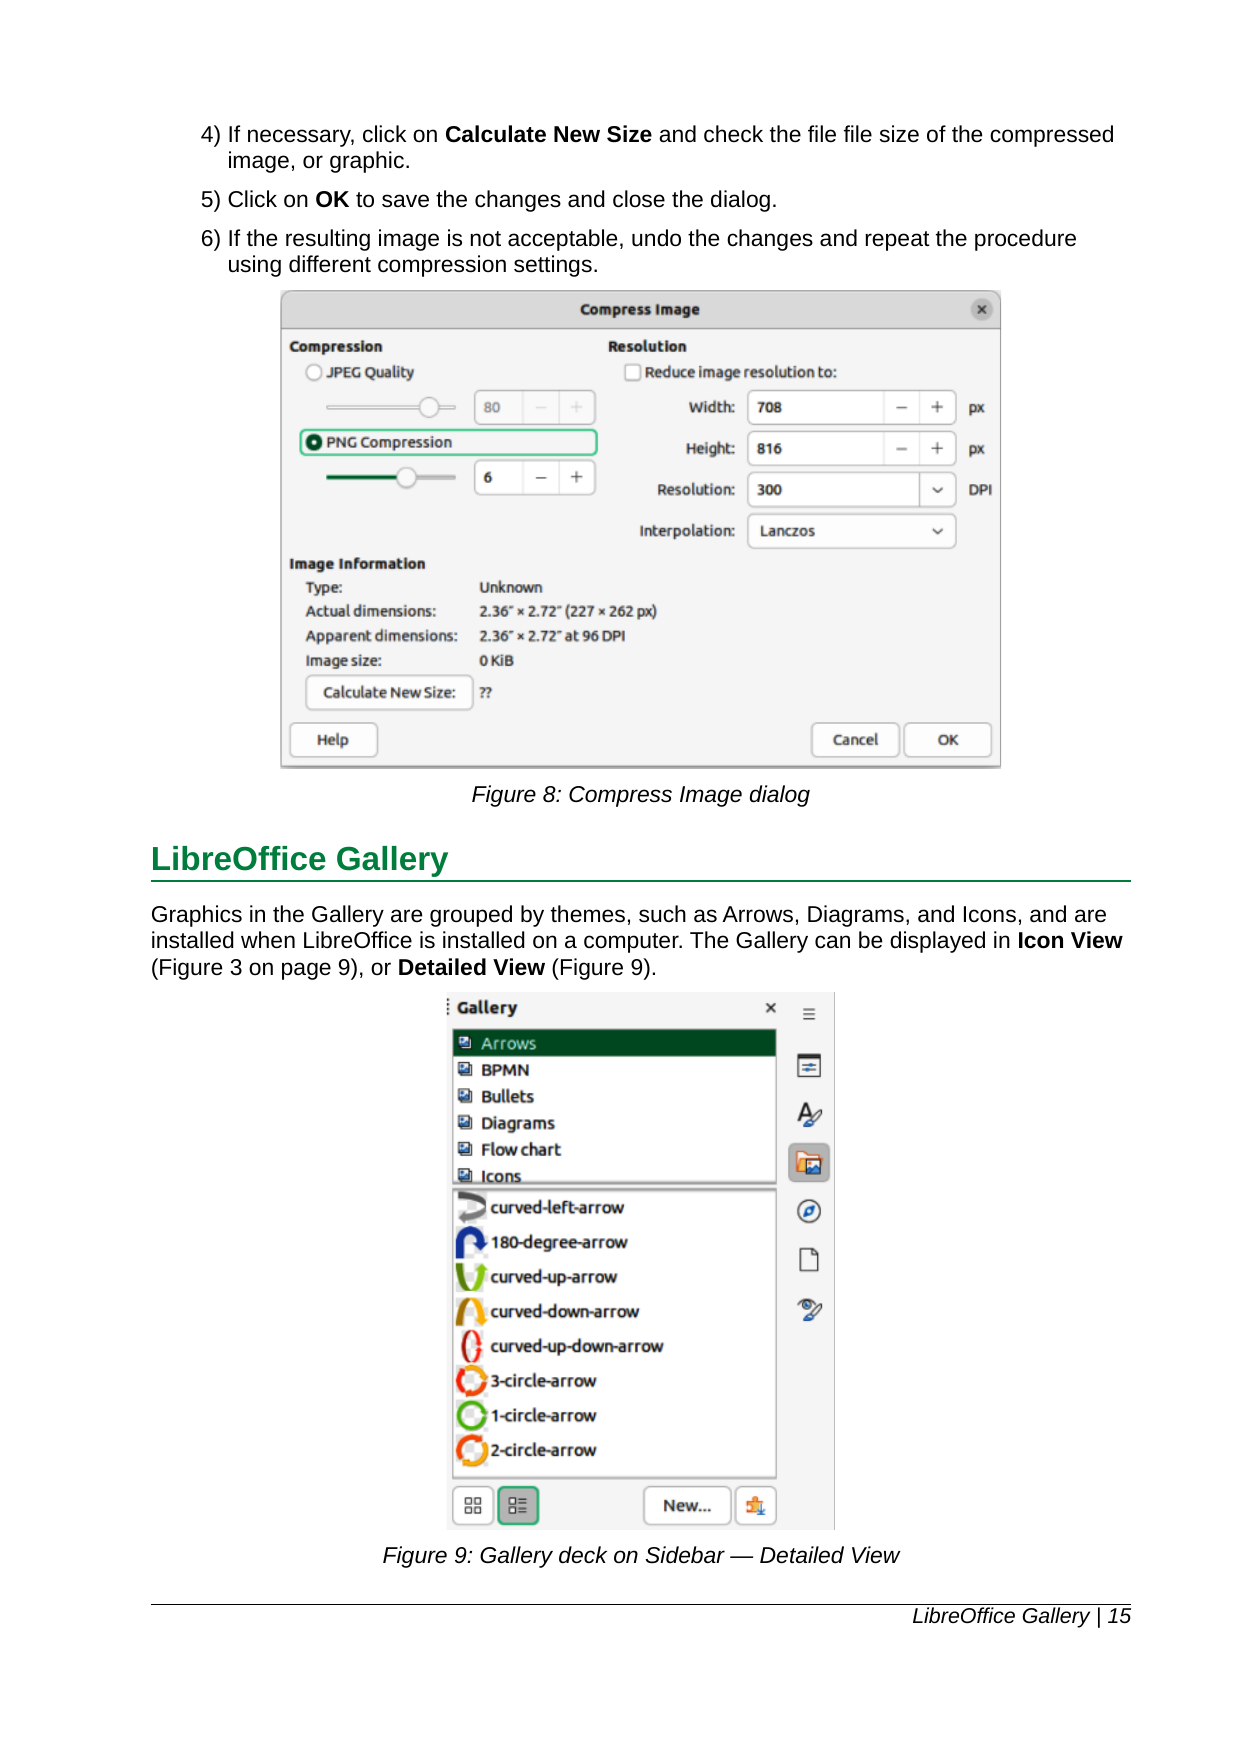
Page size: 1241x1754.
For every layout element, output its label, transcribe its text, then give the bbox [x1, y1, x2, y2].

list If the resulting image is not acceptable, undo the changes and repeat the procedure using different compression settings. [227, 225, 1131, 278]
list Click on OK to save the changes and close the dialog. [227, 186, 1131, 213]
picture [280, 290, 1002, 769]
text Figure 9: Gallery deck on Sidebar — Detailed View [382, 1542, 899, 1569]
subtitle LibreOffice Gallery [151, 839, 1131, 880]
text Figure 8: Compress Image dialog [280, 781, 1001, 807]
picture [446, 992, 836, 1530]
text Graphics in the Gallery are grouped by themes, such as Arrows, Diagrams, and Icons, and are installed when LibreOffice is installed on a computer. The Gallery can be displayed in Icon View (Figure 3 on page 9), or Detailed View (Figure 9). [151, 901, 1131, 980]
list If necessary, click on Calculate New Size and check the file file size of the compressed image, or graphic. [227, 121, 1131, 174]
